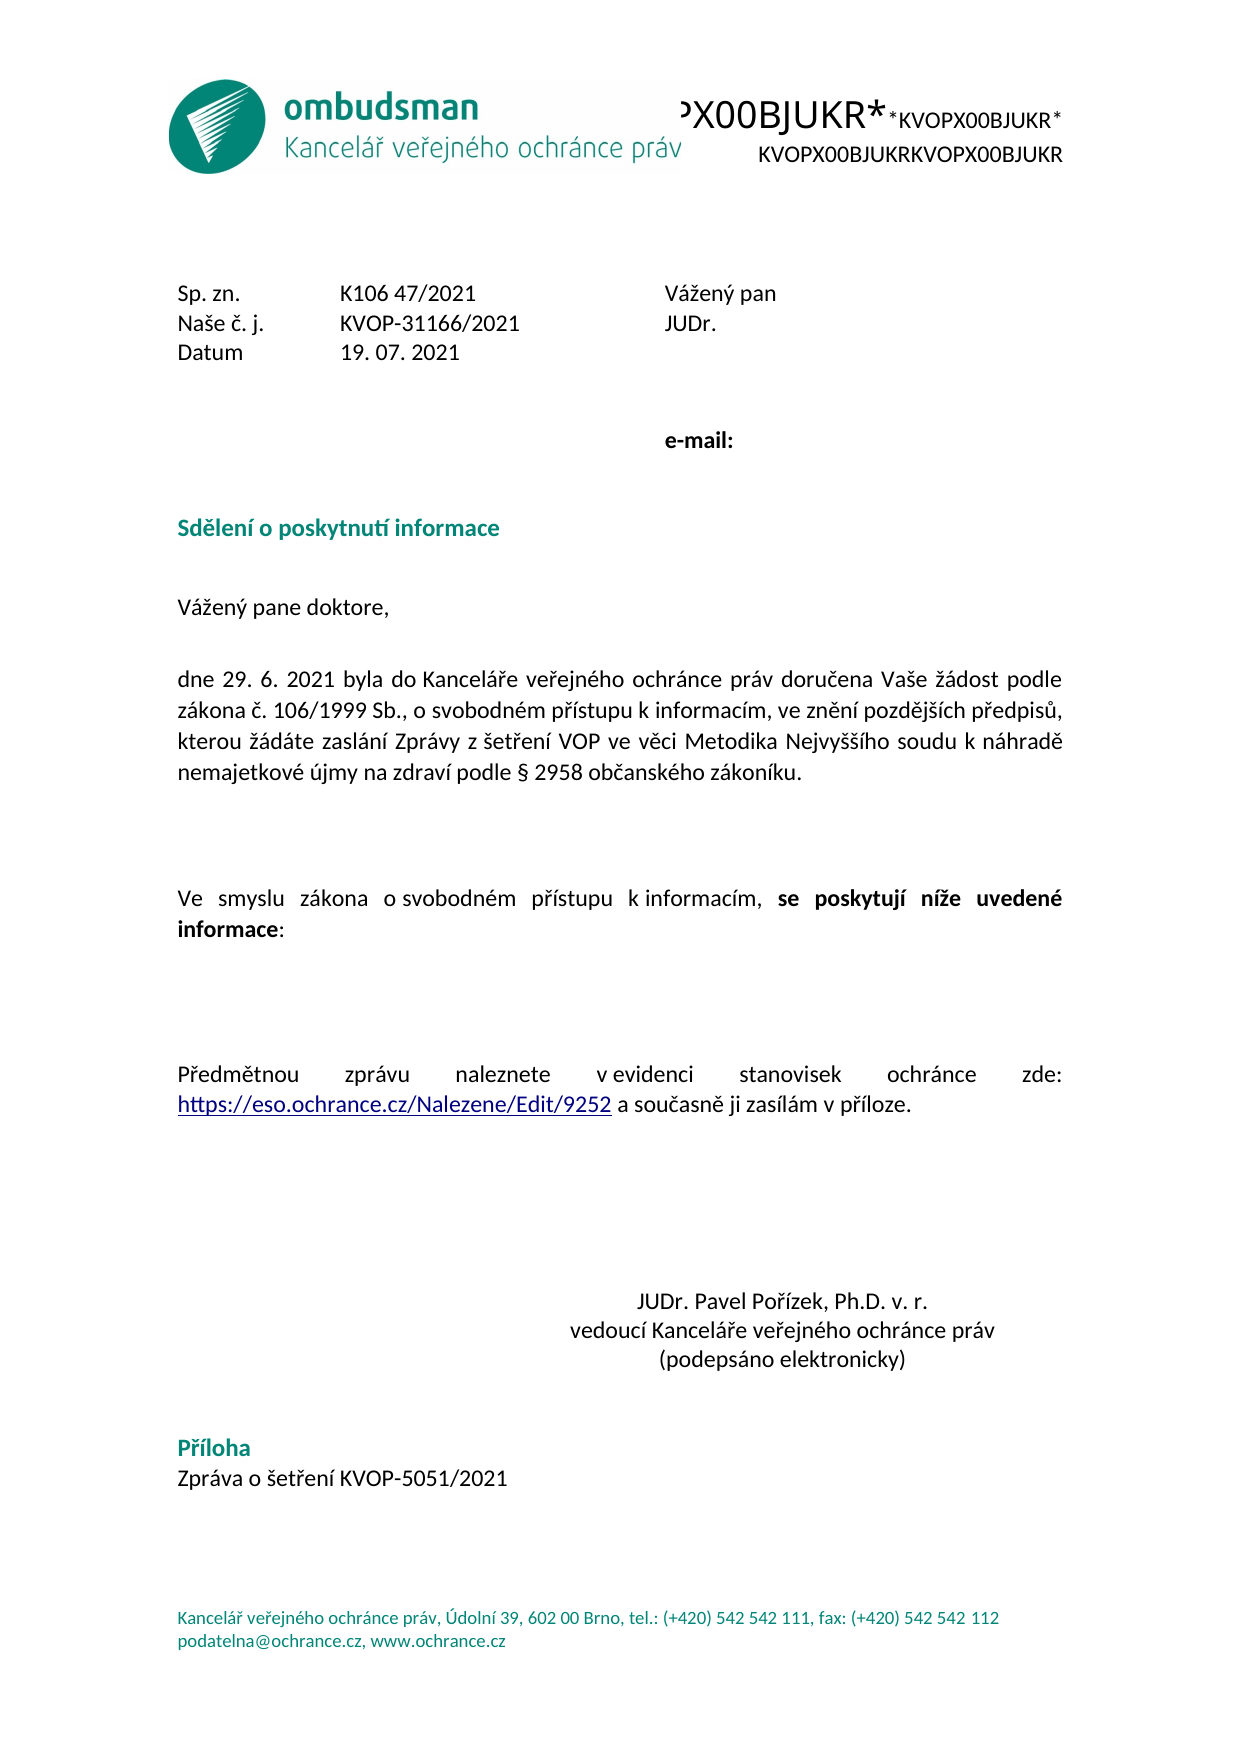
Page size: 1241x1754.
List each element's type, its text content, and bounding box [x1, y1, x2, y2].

text Zpráva o šetření KVOP-5051/2021 [177, 1463, 1063, 1492]
text Ve smyslu zákona o svobodném přístupu k informacím, se poskytují níže uvedené informace: [177, 883, 1063, 943]
subtitle Sdělení o poskytnutí informace [177, 513, 1063, 543]
table_header Vážený pan JUDr. e-mail: [665, 220, 1085, 513]
text Předmětnou zprávu naleznete v evidenci stanovisek ochránce zde: https://eso.ochrance.cz/Nalezene/Edit/9252 a současně ji zasílám v příloze. [177, 1059, 1063, 1119]
text JUDr. Pavel Pořízek, Ph.D. v. r. [502, 1286, 1063, 1315]
text dne 29. 6. 2021 byla do Kanceláře veřejného ochránce práv doručena Vaše žádost podle zákona č. 106/1999 Sb., o svobodném přístupu k informacím, ve znění pozdějších předpisů, kterou žádáte zaslání Zprávy z šetření VOP ve věci Metodika Nejvyššího soudu k náhradě nemajetkové újmy na zdraví podle § 2958 občanského zákoníku. [177, 664, 1063, 786]
table_header Sp. zn. Naše č. j. Datum [177, 220, 340, 513]
text (podepsáno elektronicky) [502, 1344, 1063, 1374]
text vedoucí Kanceláře veřejného ochránce práv [502, 1315, 1063, 1344]
text Vážený pane doktore, [177, 592, 1063, 621]
text Příloha [177, 1432, 1063, 1463]
table_header K106 47/2021 KVOP-31166/2021 19. 07. 2021 [340, 220, 664, 513]
